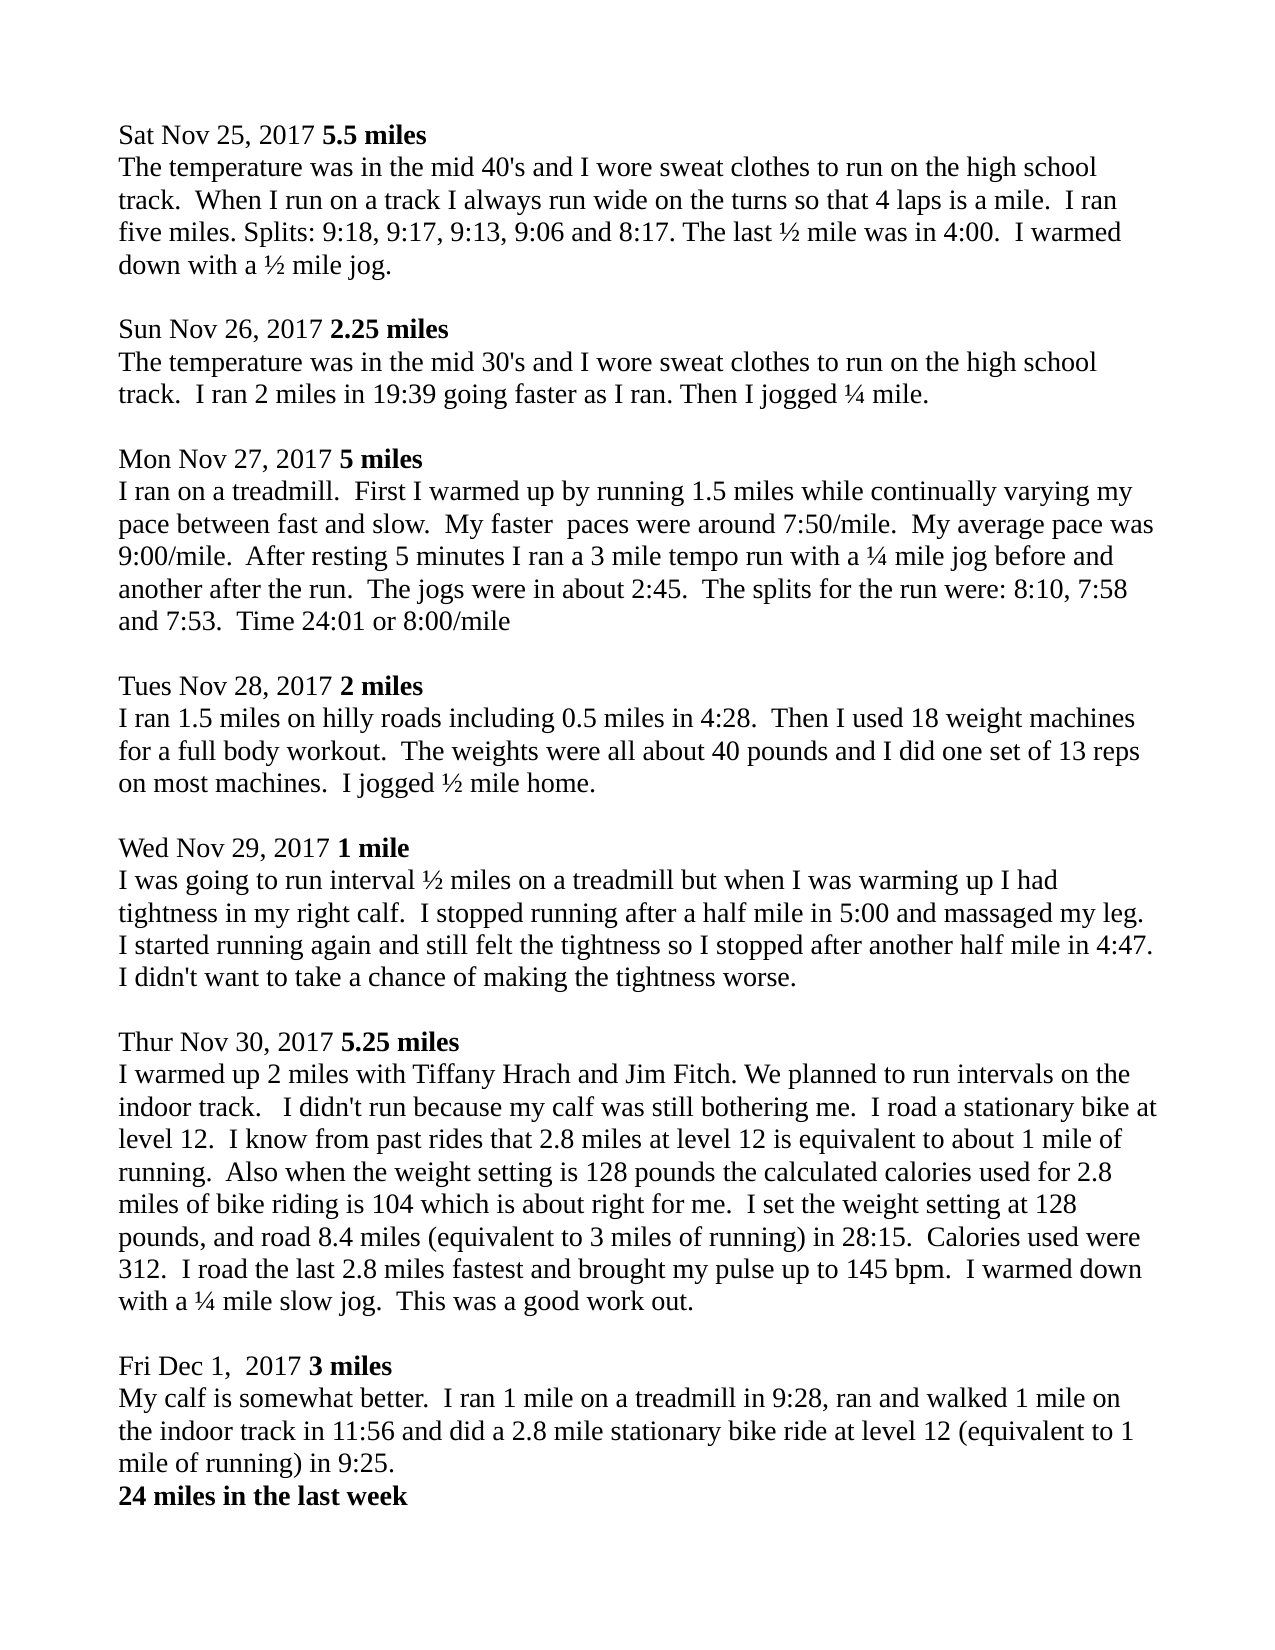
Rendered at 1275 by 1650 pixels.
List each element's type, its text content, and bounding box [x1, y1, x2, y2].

text Wed Nov 29, 2017 1 mile [118, 831, 1161, 863]
text Mon Nov 27, 2017 5 miles [118, 442, 1161, 474]
text I ran on a treadmill. First I warmed up by running 1.5 miles while continually varying my pace between fast and slow. My faster paces were around 7:50/mile. My average pace was 9:00/mile. After resting 5 minutes I ran a 3 mile tempo run with a ¼ mile jog before and another after the run. The jogs were in about 2:45. The splits for the run were: 8:10, 7:58 and 7:53. Time 24:01 or 8:00/mile [118, 474, 1161, 636]
text The temperature was in the mid 30's and I wore sweat clothes to run on the high school track. I ran 2 miles in 19:39 going faster as I ran. Then I jogged ¼ mile. [118, 345, 1161, 410]
text Sat Nov 25, 2017 5.5 miles [118, 118, 1161, 151]
text Sun Nov 26, 2017 2.25 miles [118, 312, 1161, 345]
text I warmed up 2 miles with Tiffany Hrach and Jim Fitch. We planned to run intervals on the indoor track. I didn't run because my calf was still bothering me. I road a stationary bike at level 12. I know from past rides that 2.8 miles at level 12 is equivalent to about 1 mile of running. Also when the weight setting is 128 pounds the calculated calories used for 2.8 miles of bike riding is 104 which is about right for me. I set the weight setting at 128 pounds, and road 8.4 miles (equivalent to 3 miles of running) in 28:15. Calories used were 312. I road the last 2.8 miles fastest and brought my pulse up to 145 bpm. I warmed down with a ¼ mile slow jog. This was a good work out. [118, 1058, 1161, 1317]
text Fri Dec 1, 2017 3 miles [118, 1349, 1161, 1382]
text 24 miles in the last week [118, 1479, 1161, 1511]
text Thur Nov 30, 2017 5.25 miles [118, 1025, 1161, 1058]
text I was going to run interval ½ miles on a treadmill but when I was warming up I had tightness in my right calf. I stopped running after a half mile in 5:00 and massaged my leg. I started running again and still felt the tightness so I stopped after another half mile in 4:47. I didn't want to take a chance of making the tightness worse. [118, 863, 1161, 993]
text The temperature was in the mid 40's and I wore sweat clothes to run on the high school track. When I run on a track I always run wide on the turns so that 4 laps is a mile. I ran five miles. Splits: 9:18, 9:17, 9:13, 9:06 and 8:17. The last ½ mile was in 4:00. I warmed down with a ½ mile jog. [118, 151, 1161, 280]
text My calf is somewhat better. I ran 1 mile on a treadmill in 9:28, ran and walked 1 mile on the indoor track in 11:56 and did a 2.8 mile stationary bike ride at level 12 (equivalent to 1 mile of running) in 9:25. [118, 1382, 1161, 1479]
text Tues Nov 28, 2017 2 miles [118, 669, 1161, 701]
text I ran 1.5 miles on hilly roads including 0.5 miles in 4:28. Then I used 18 weight machines for a full body workout. The weights were all about 40 pounds and I did one set of 13 reps on most machines. I jogged ½ mile home. [118, 701, 1161, 798]
